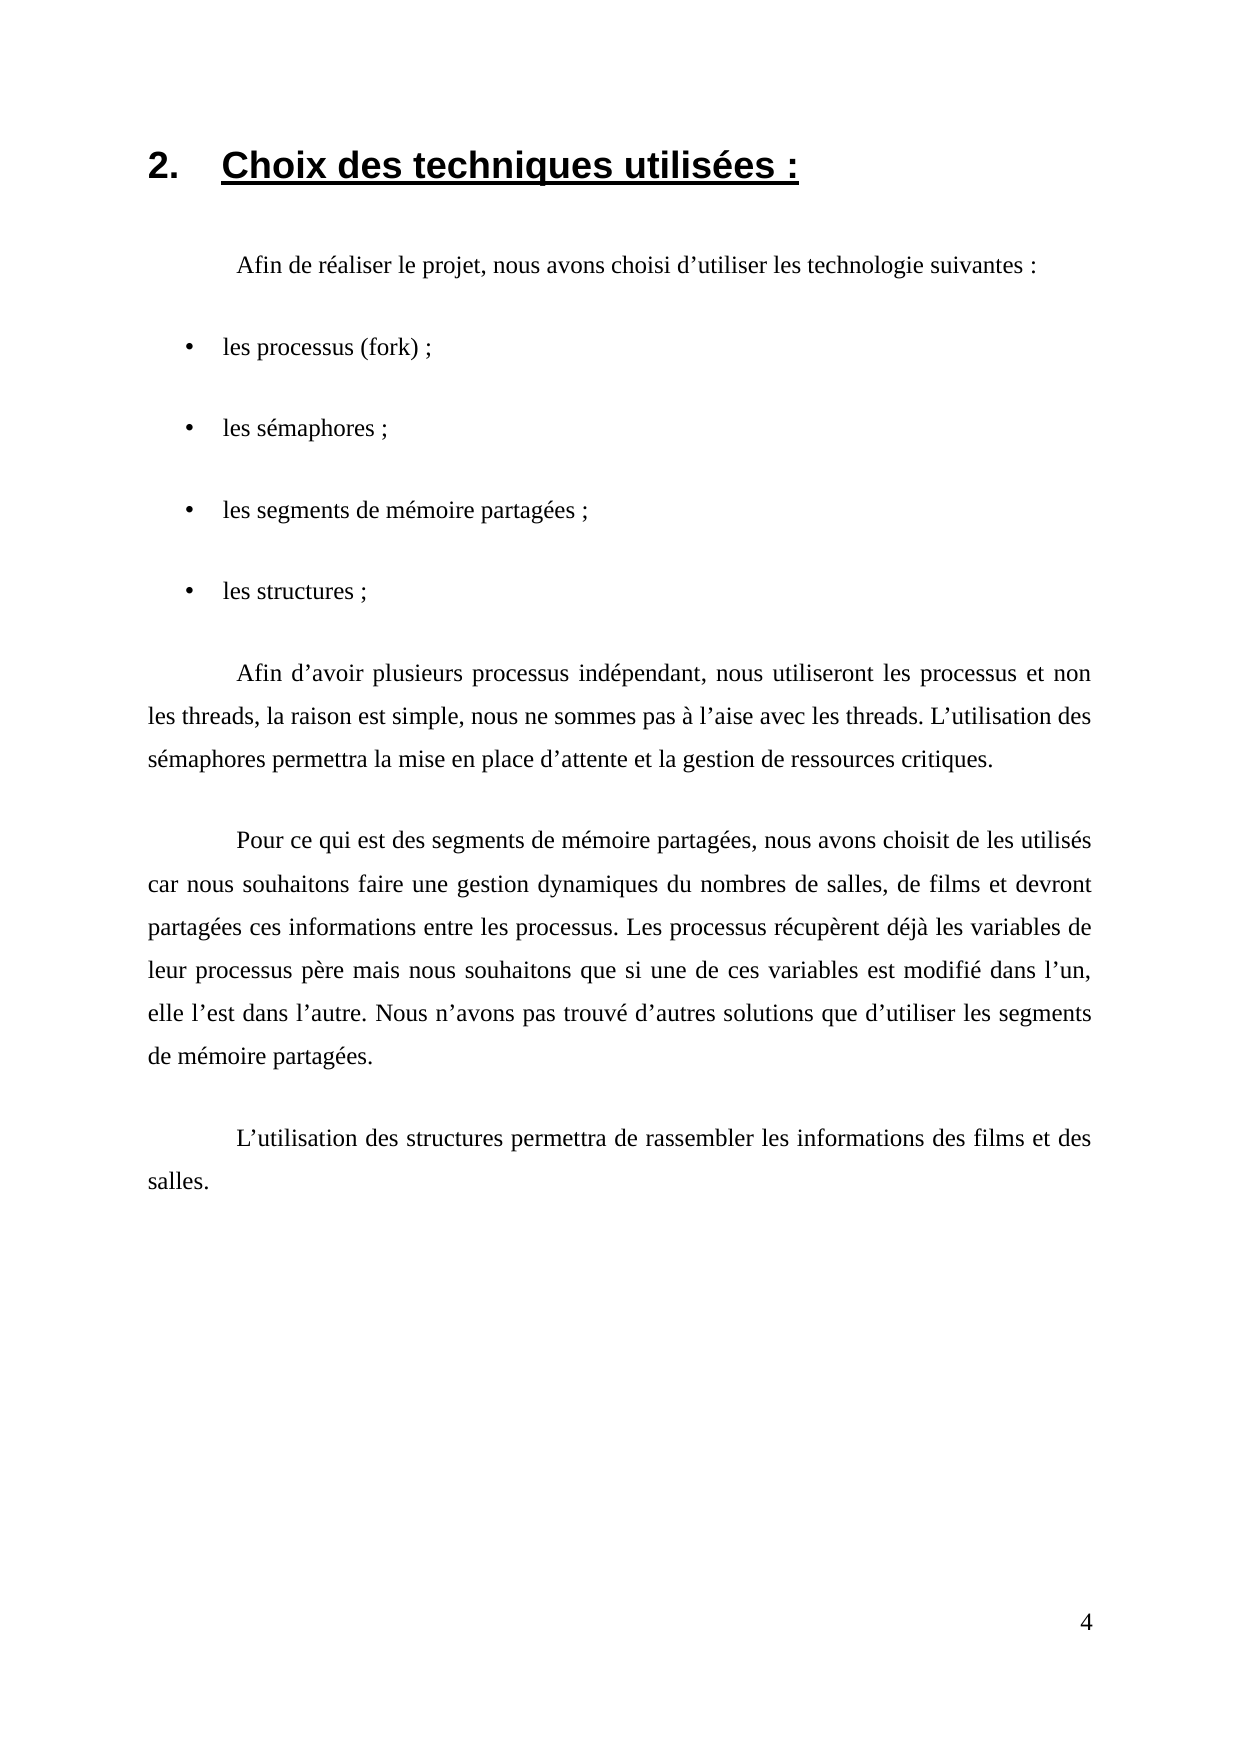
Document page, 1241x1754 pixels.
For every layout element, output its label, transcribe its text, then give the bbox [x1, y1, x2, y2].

list les structures ; [185, 576, 1093, 605]
list les processus (fork) ; [185, 332, 1093, 361]
text Pour ce qui est des segments de mémoire partagées, nous avons choisit de les utilisés car nous souhaitons faire une gestion dynamiques du nombres de salles, de films et devront partagées ces informations entre les processus. Les processus récupèrent déjà les variables de leur processus père mais nous souhaitons que si une de ces variables est modifié dans l’un, elle l’est dans l’autre. Nous n’avons pas trouvé d’autres solutions que d’utiliser les segments de mémoire partagées. [148, 826, 1093, 1070]
text L’utilisation des structures permettra de rassembler les informations des films et des salles. [148, 1123, 1093, 1194]
text Afin de réaliser le projet, nous avons choisi d’utiliser les technologie suivantes : [148, 251, 1093, 279]
text Afin d’avoir plusieurs processus indépendant, nous utiliseront les processus et non les threads, la raison est simple, nous ne sommes pas à l’aise avec les threads. L’utilisation des sémaphores permettra la mise en place d’attente et la gestion de ressources critiques. [148, 658, 1093, 773]
list les segments de mémoire partagées ; [185, 495, 1093, 524]
subtitle Choix des techniques utilisées : [148, 143, 1063, 187]
list les sémaphores ; [185, 413, 1093, 442]
